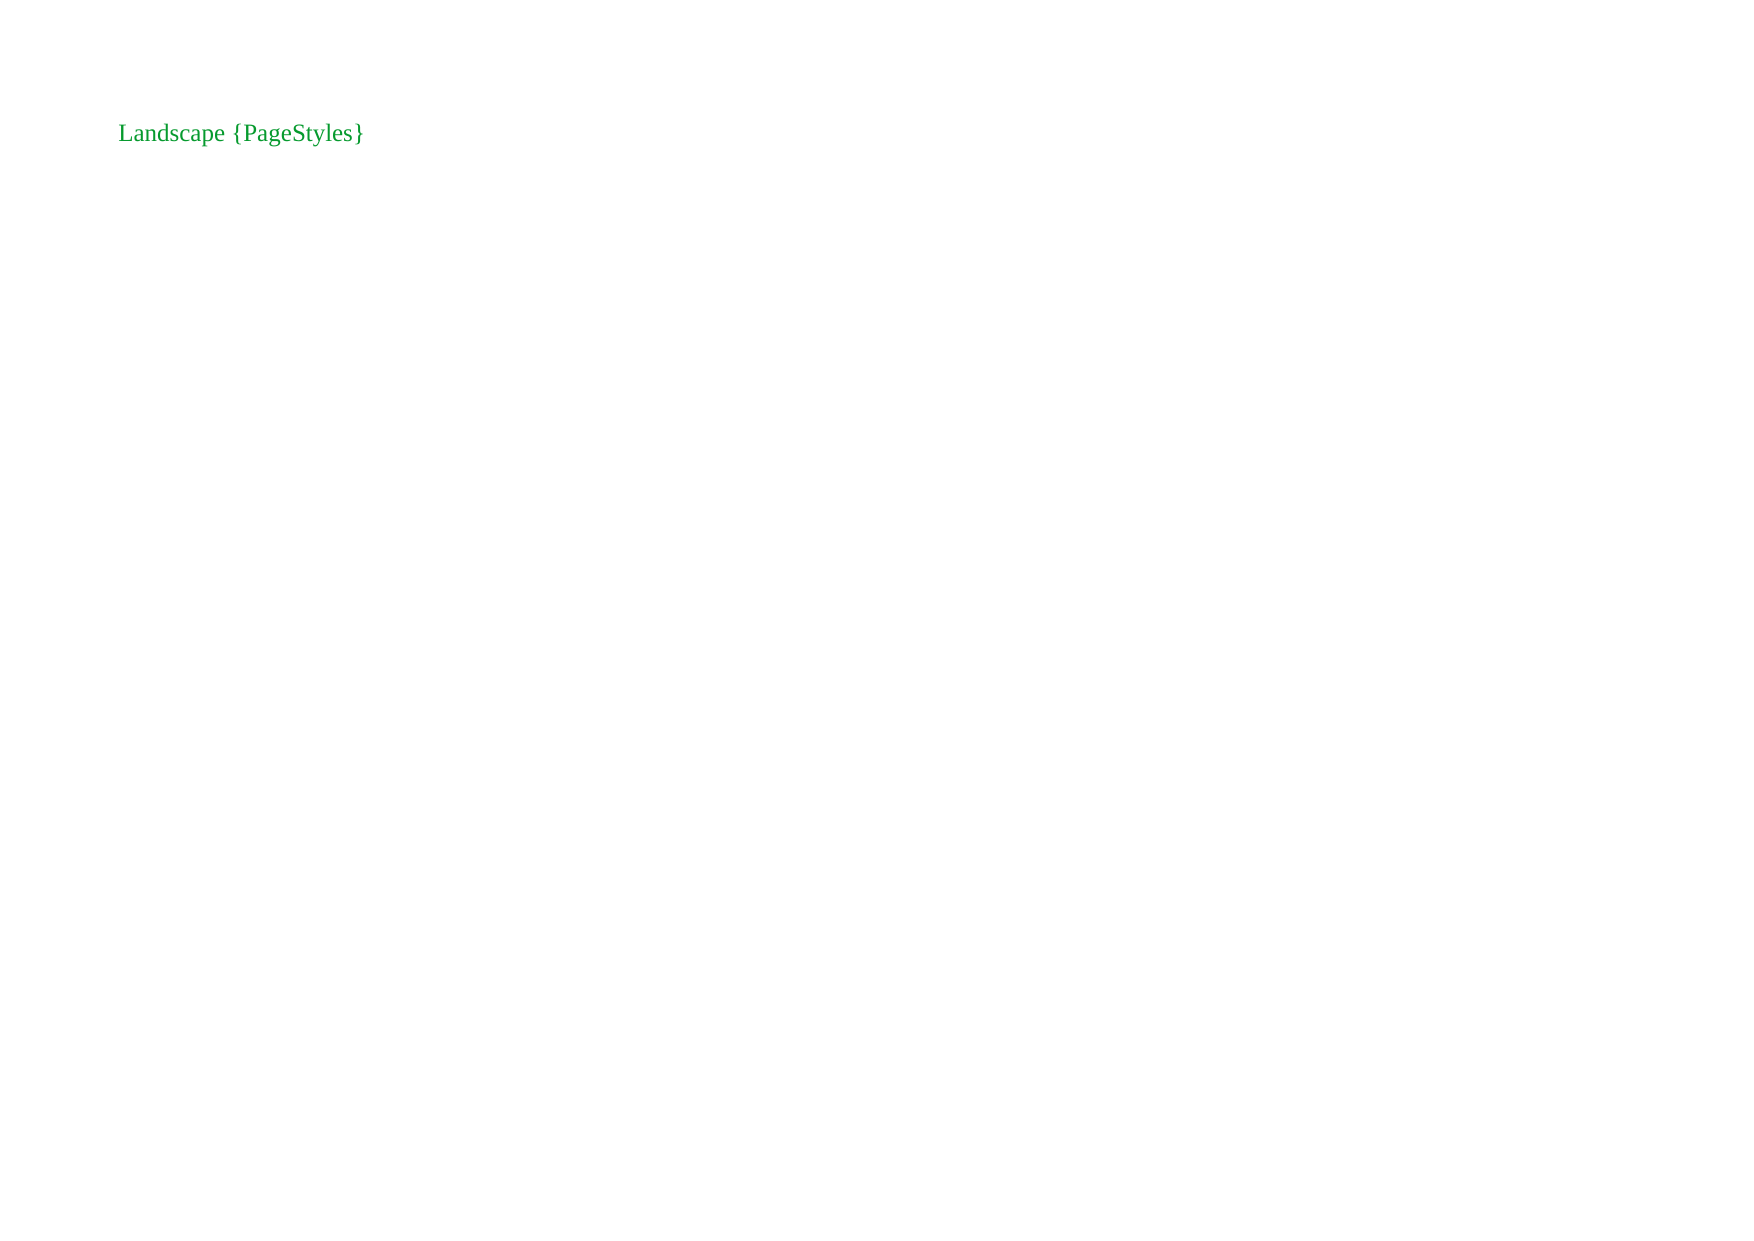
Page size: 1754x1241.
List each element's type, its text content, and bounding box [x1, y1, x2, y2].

text Landscape {PageStyles} [118, 118, 1636, 147]
